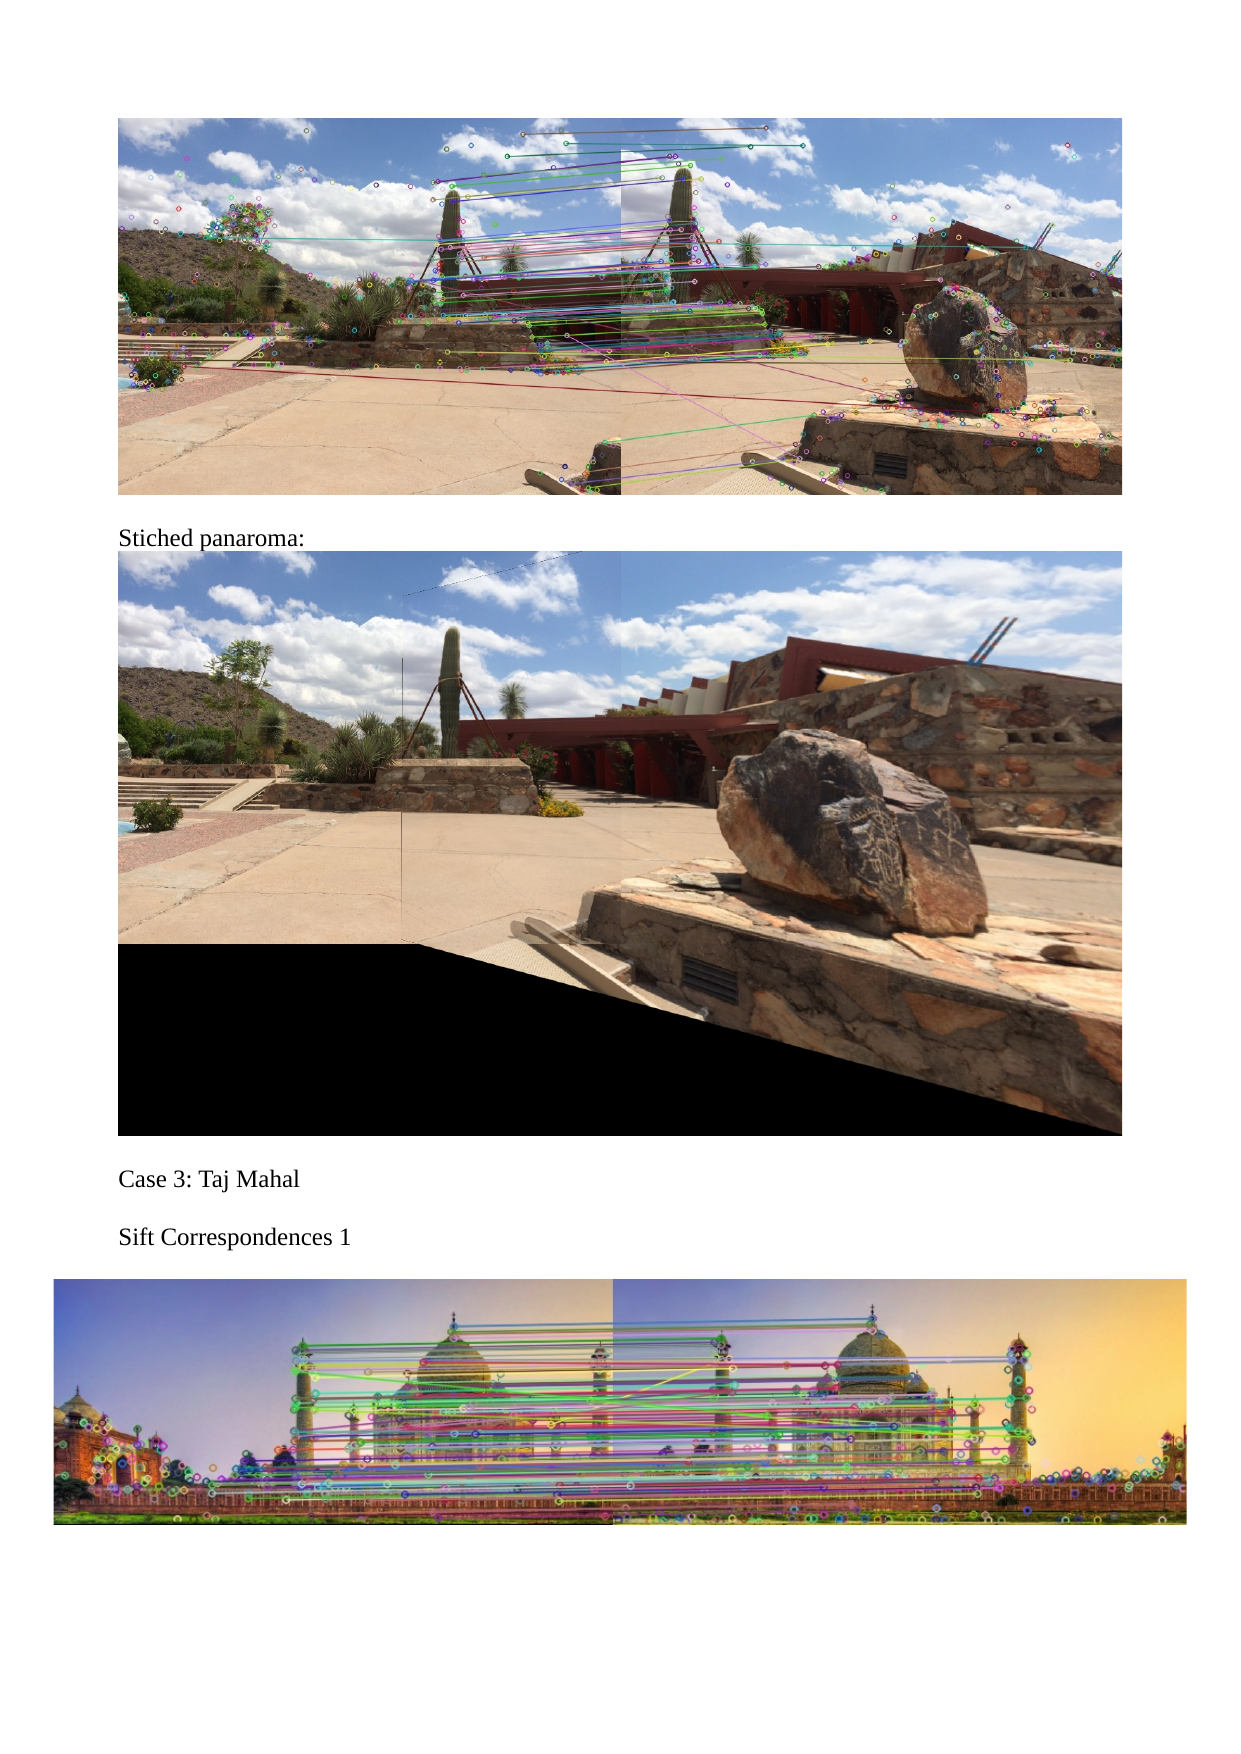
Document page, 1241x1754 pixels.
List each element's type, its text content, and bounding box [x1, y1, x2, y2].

text Stiched panaroma: [118, 523, 1122, 551]
picture [118, 118, 1123, 495]
text Sift Correspondences 1 [118, 1222, 1122, 1250]
picture [118, 551, 1123, 1136]
text Case 3: Taj Mahal [118, 1164, 1122, 1193]
picture [53, 1279, 1187, 1525]
